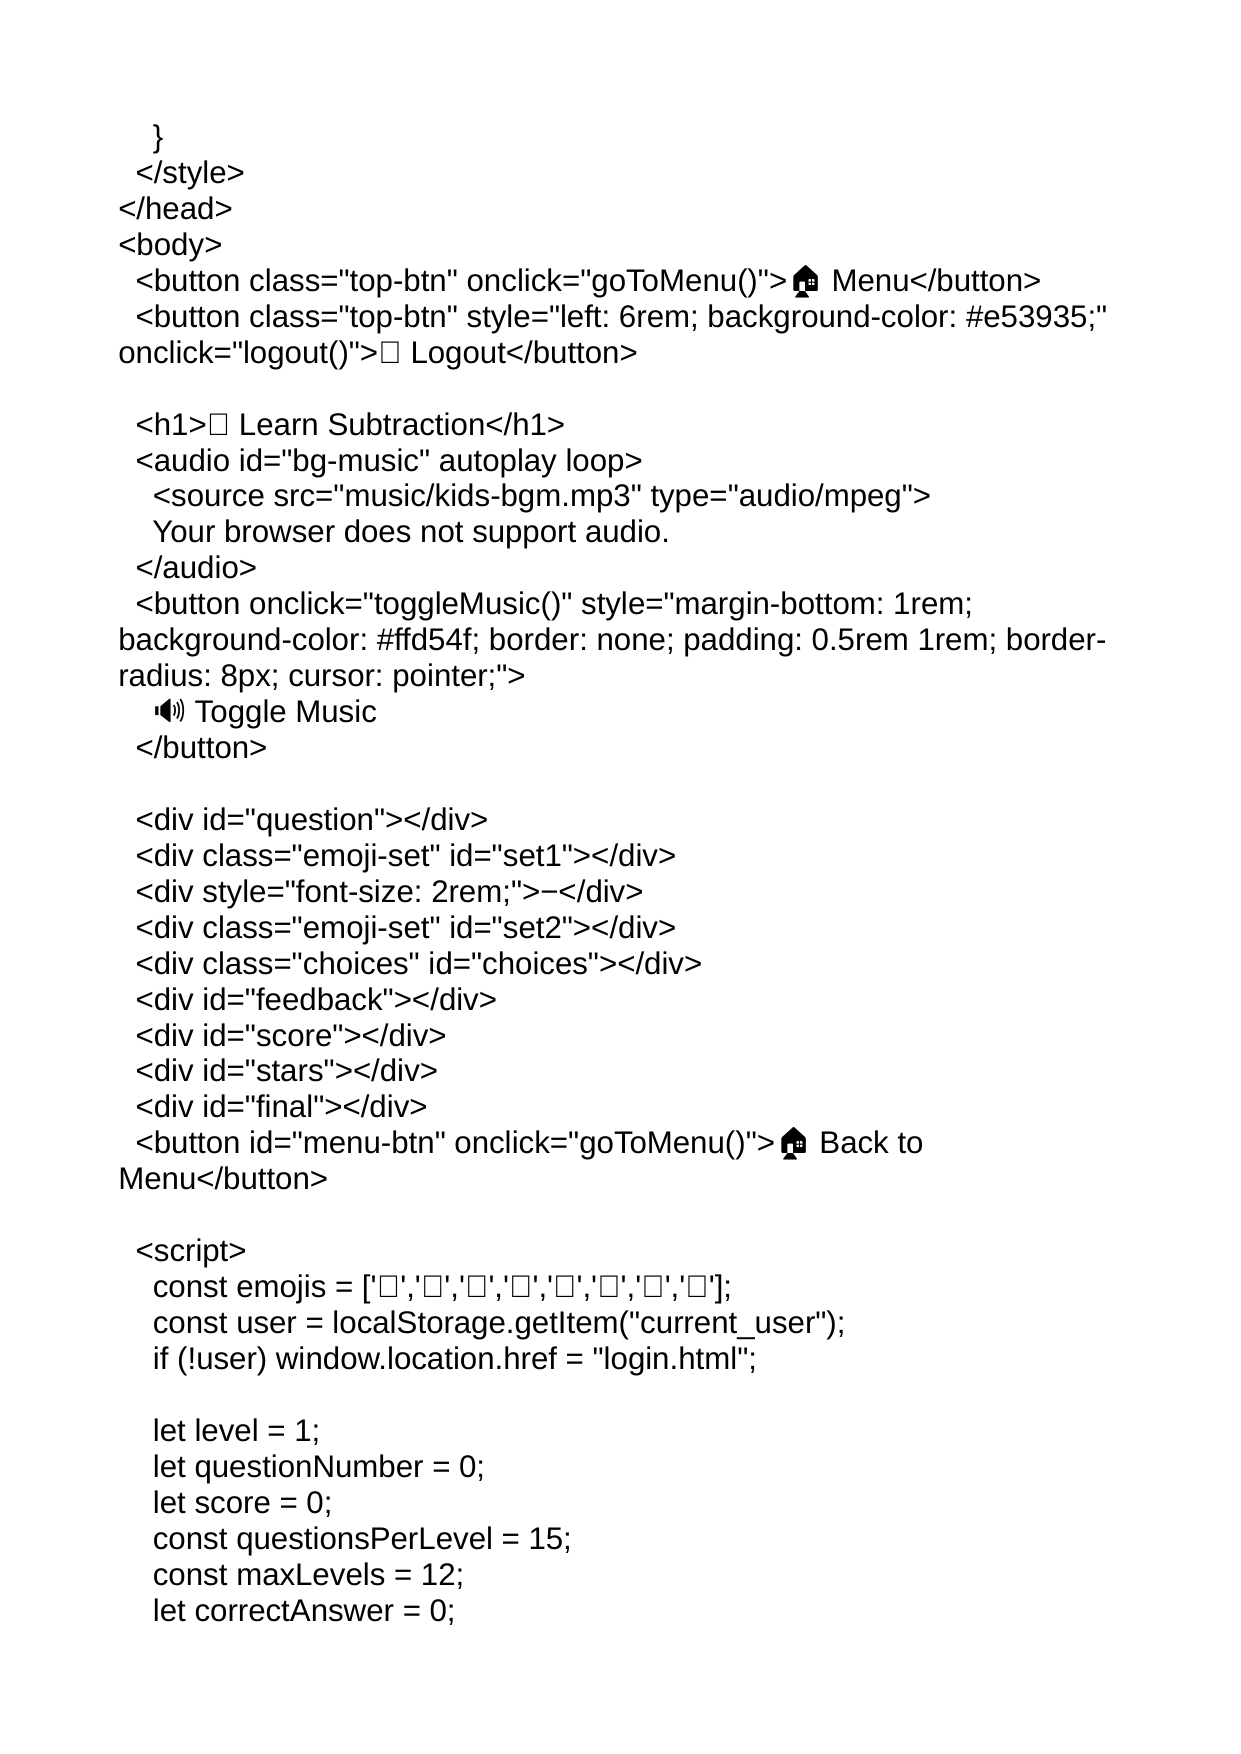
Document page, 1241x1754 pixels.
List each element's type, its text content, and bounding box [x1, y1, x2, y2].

text <div style="font-size: 2rem;">−</div> [118, 873, 1122, 909]
text Your browser does not support audio. [118, 513, 1122, 549]
text <button onclick="toggleMusic()" style="margin-bottom: 1rem; background-color: #ffd54f; border: none; padding: 0.5rem 1rem; border-radius: 8px; cursor: pointer;"> [118, 585, 1122, 693]
text <h1>➖ Learn Subtraction</h1> [118, 406, 1122, 442]
text <body> [118, 226, 1122, 262]
text const questionsPerLevel = 15; [118, 1520, 1122, 1556]
text let questionNumber = 0; [118, 1448, 1122, 1484]
text <button class="top-btn" onclick="goToMenu()">🏠 Menu</button> [118, 262, 1122, 298]
text } [118, 118, 1122, 154]
text let level = 1; [118, 1412, 1122, 1448]
text <div class="choices" id="choices"></div> [118, 945, 1122, 981]
text <script> [118, 1232, 1122, 1268]
text </audio> [118, 549, 1122, 585]
text const maxLevels = 12; [118, 1556, 1122, 1592]
text <button id="menu-btn" onclick="goToMenu()">🏠 Back to Menu</button> [118, 1124, 1122, 1196]
text </style> [118, 154, 1122, 190]
text 🔊 Toggle Music [118, 693, 1122, 729]
text <div id="question"></div> [118, 801, 1122, 837]
text <div id="final"></div> [118, 1088, 1122, 1124]
text <div id="feedback"></div> [118, 981, 1122, 1017]
text <audio id="bg-music" autoplay loop> [118, 442, 1122, 477]
text <button class="top-btn" style="left: 6rem; background-color: #e53935;" onclick="logout()">🚪 Logout</button> [118, 298, 1122, 370]
text </head> [118, 190, 1122, 226]
text let correctAnswer = 0; [118, 1592, 1122, 1627]
text </button> [118, 729, 1122, 765]
text <div class="emoji-set" id="set2"></div> [118, 909, 1122, 945]
text <div id="score"></div> [118, 1017, 1122, 1052]
text const emojis = ['🍎','🍓','🍊','🍇','🍉','🍌','🍍','🥝']; [118, 1268, 1122, 1304]
text const user = localStorage.getItem("current_user"); [118, 1304, 1122, 1340]
text <div class="emoji-set" id="set1"></div> [118, 837, 1122, 873]
text <source src="music/kids-bgm.mp3" type="audio/mpeg"> [118, 477, 1122, 513]
text let score = 0; [118, 1484, 1122, 1520]
text if (!user) window.location.href = "login.html"; [118, 1340, 1122, 1376]
text <div id="stars"></div> [118, 1052, 1122, 1088]
